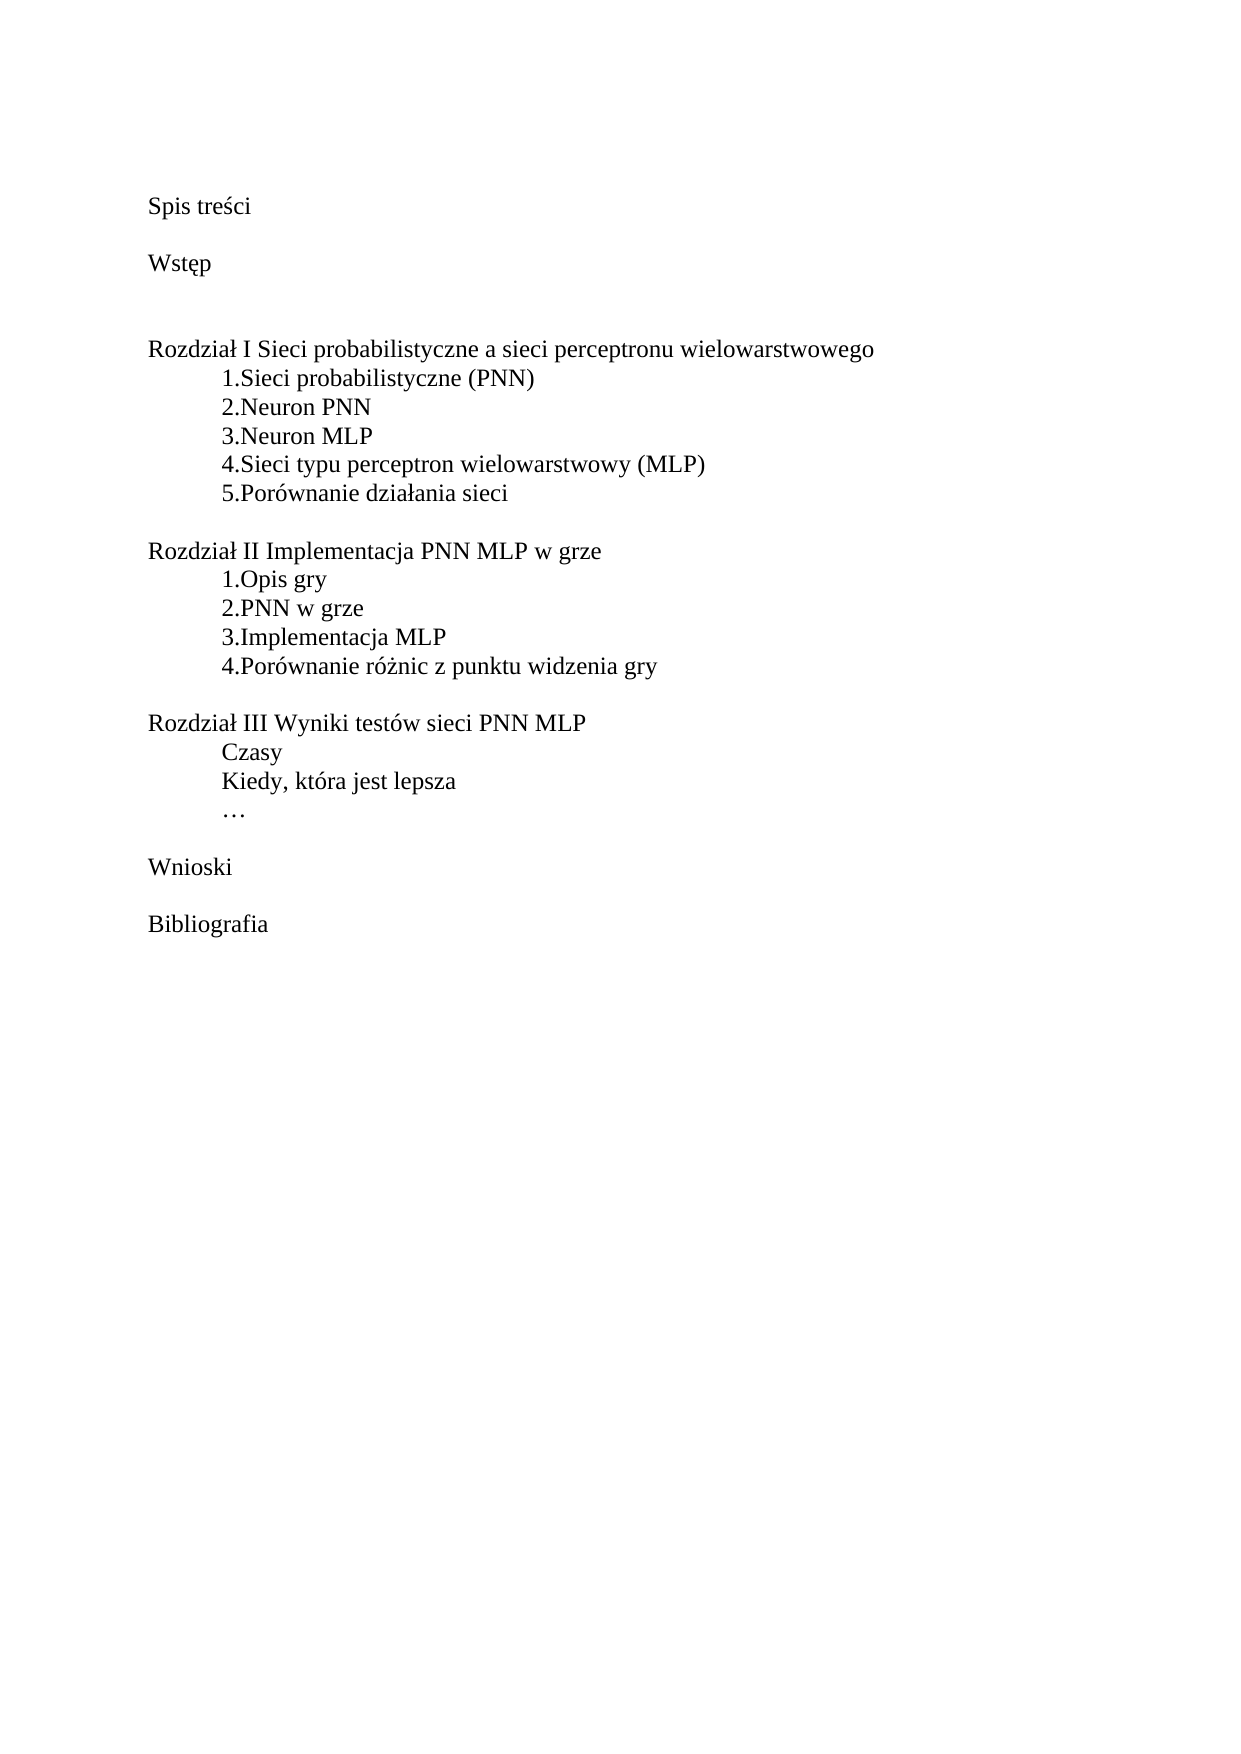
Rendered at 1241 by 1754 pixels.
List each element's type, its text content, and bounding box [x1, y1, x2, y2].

text 2.PNN w grze [148, 593, 1093, 622]
text Wstęp [148, 248, 1093, 277]
text 4.Porównanie różnic z punktu widzenia gry [148, 651, 1093, 679]
text Rozdział I Sieci probabilistyczne a sieci perceptronu wielowarstwowego [148, 334, 1093, 363]
text Wnioski [148, 852, 1093, 881]
text … [148, 794, 1093, 823]
text 2.Neuron PNN [148, 392, 1093, 421]
text 4.Sieci typu perceptron wielowarstwowy (MLP) [148, 449, 1093, 478]
text Czasy [148, 737, 1093, 766]
text 3.Neuron MLP [148, 421, 1093, 449]
text 3.Implementacja MLP [148, 622, 1093, 651]
text Kiedy, która jest lepsza [148, 766, 1093, 794]
text Spis treści [148, 191, 1093, 219]
text Bibliografia [148, 909, 1093, 938]
text 1.Sieci probabilistyczne (PNN) [148, 363, 1093, 392]
text 1.Opis gry [148, 564, 1093, 593]
text Rozdział III Wyniki testów sieci PNN MLP [148, 708, 1093, 737]
text Rozdział II Implementacja PNN MLP w grze [148, 536, 1093, 564]
text 5.Porównanie działania sieci [148, 478, 1093, 507]
